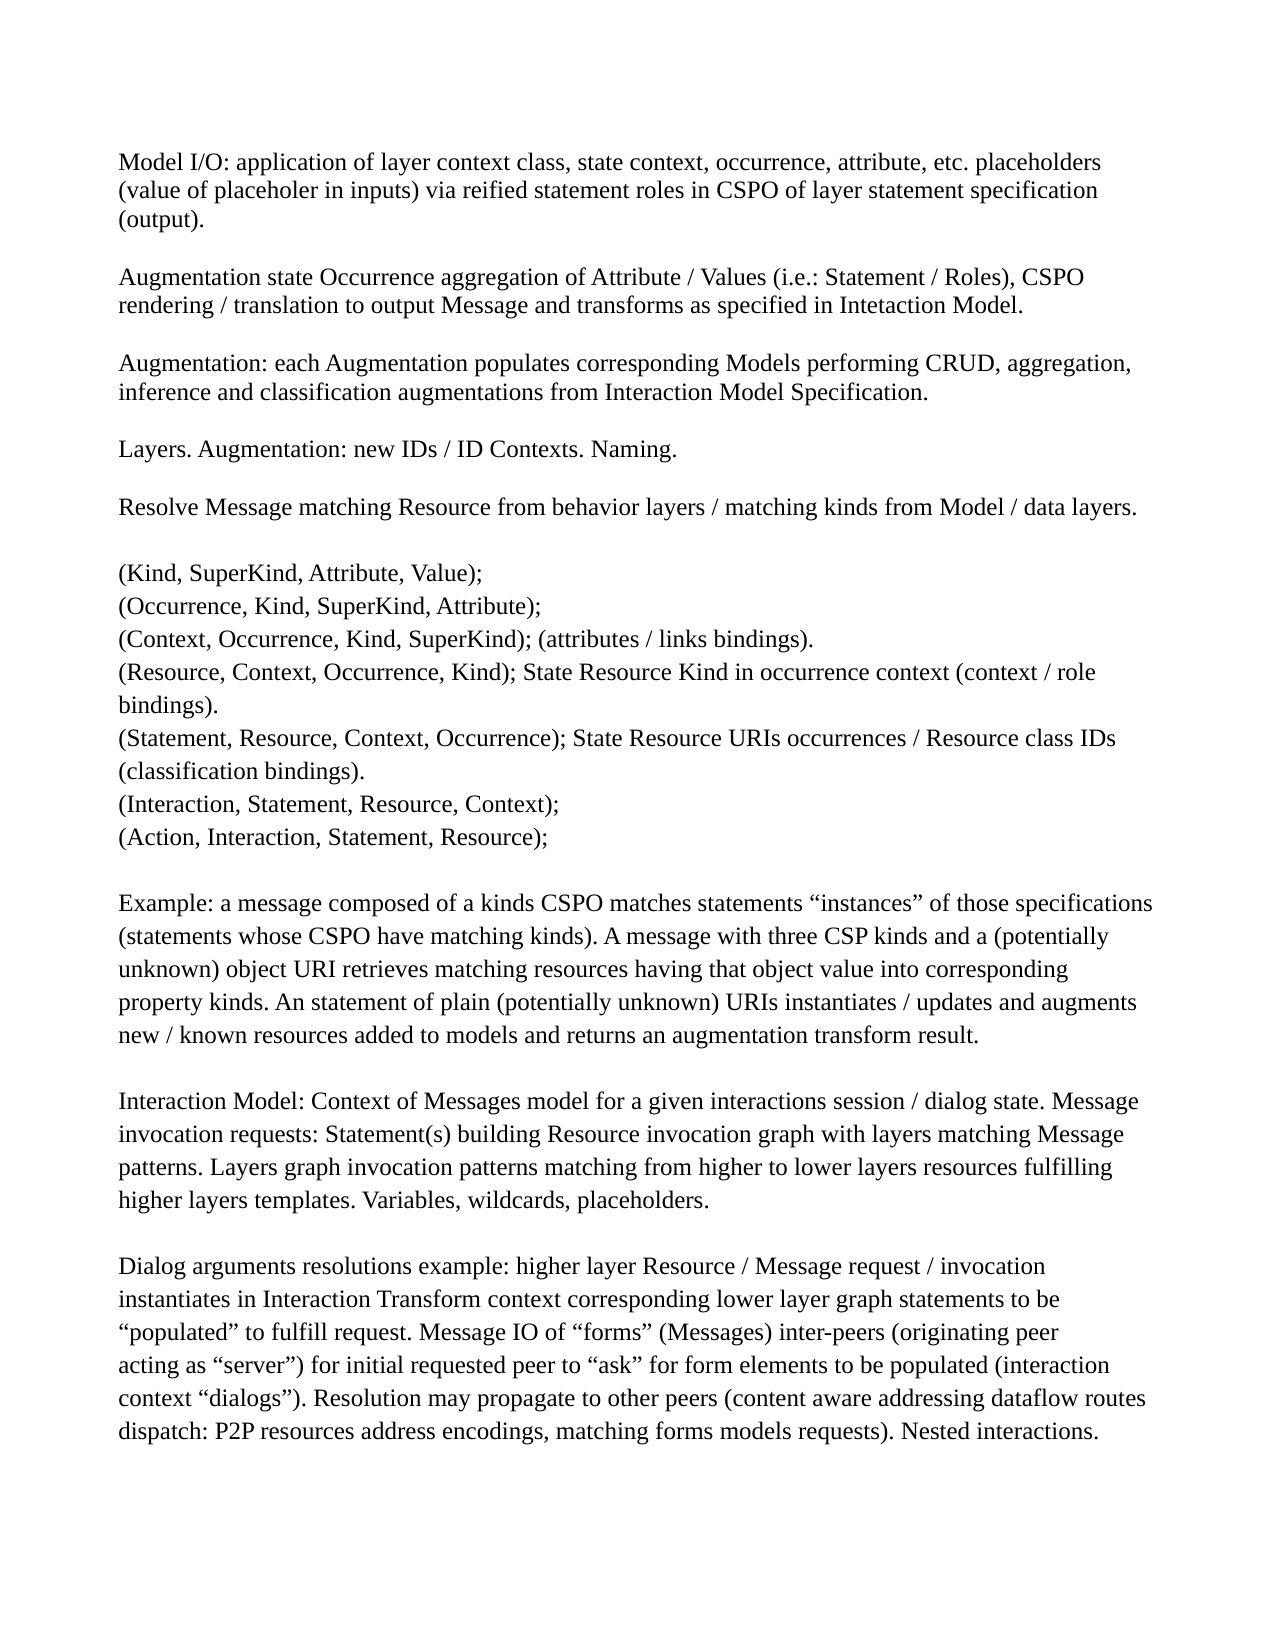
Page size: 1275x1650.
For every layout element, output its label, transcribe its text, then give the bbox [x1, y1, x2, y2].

text (Context, Occurrence, Kind, SuperKind); (attributes / links bindings). [118, 624, 1157, 653]
text Augmentation: each Augmentation populates corresponding Models performing CRUD, aggregation, inference and classification augmentations from Interaction Model Specification. [118, 348, 1157, 406]
text Model I/O: application of layer context class, state context, occurrence, attribute, etc. placeholders (value of placeholer in inputs) via reified statement roles in CSPO of layer statement specification (output). [118, 147, 1157, 233]
text (Resource, Context, Occurrence, Kind); State Resource Kind in occurrence context (context / role bindings). [118, 657, 1157, 719]
text Dialog arguments resolutions example: higher layer Resource / Message request / invocation instantiates in Interaction Transform context corresponding lower layer graph statements to be “populated” to fulfill request. Message IO of “forms” (Messages) inter-peers (originating peer acting as “server”) for initial requested peer to “ask” for form elements to be populated (interaction context “dialogs”). Resolution may propagate to other peers (content aware addressing dataflow routes dispatch: P2P resources address encodings, matching forms models requests). Nested interactions. [118, 1218, 1157, 1445]
text (Kind, SuperKind, Attribute, Value); [118, 525, 1157, 587]
text Layers. Augmentation: new IDs / ID Contexts. Naming. [118, 434, 1157, 463]
text (Occurrence, Kind, SuperKind, Attribute); [118, 591, 1157, 620]
text Resolve Message matching Resource from behavior layers / matching kinds from Model / data layers. [118, 492, 1157, 521]
text Augmentation state Occurrence aggregation of Attribute / Values (i.e.: Statement / Roles), CSPO rendering / translation to output Message and transforms as specified in Intetaction Model. [118, 262, 1157, 319]
text Example: a message composed of a kinds CSPO matches statements “instances” of those specifications (statements whose CSPO have matching kinds). A message with three CSP kinds and a (potentially unknown) object URI retrieves matching resources having that object value into corresponding property kinds. An statement of plain (potentially unknown) URIs instantiates / updates and augments new / known resources added to models and returns an augmentation transform result. [118, 888, 1157, 1082]
text Interaction Model: Context of Messages model for a given interactions session / dialog state. Message invocation requests: Statement(s) building Resource invocation graph with layers matching Message patterns. Layers graph invocation patterns matching from higher to lower layers resources fulfilling higher layers templates. Variables, wildcards, placeholders. [118, 1086, 1157, 1214]
text (Action, Interaction, Statement, Resource); [118, 822, 1157, 851]
text (Interaction, Statement, Resource, Context); [118, 789, 1157, 818]
text (Statement, Resource, Context, Occurrence); State Resource URIs occurrences / Resource class IDs (classification bindings). [118, 723, 1157, 785]
